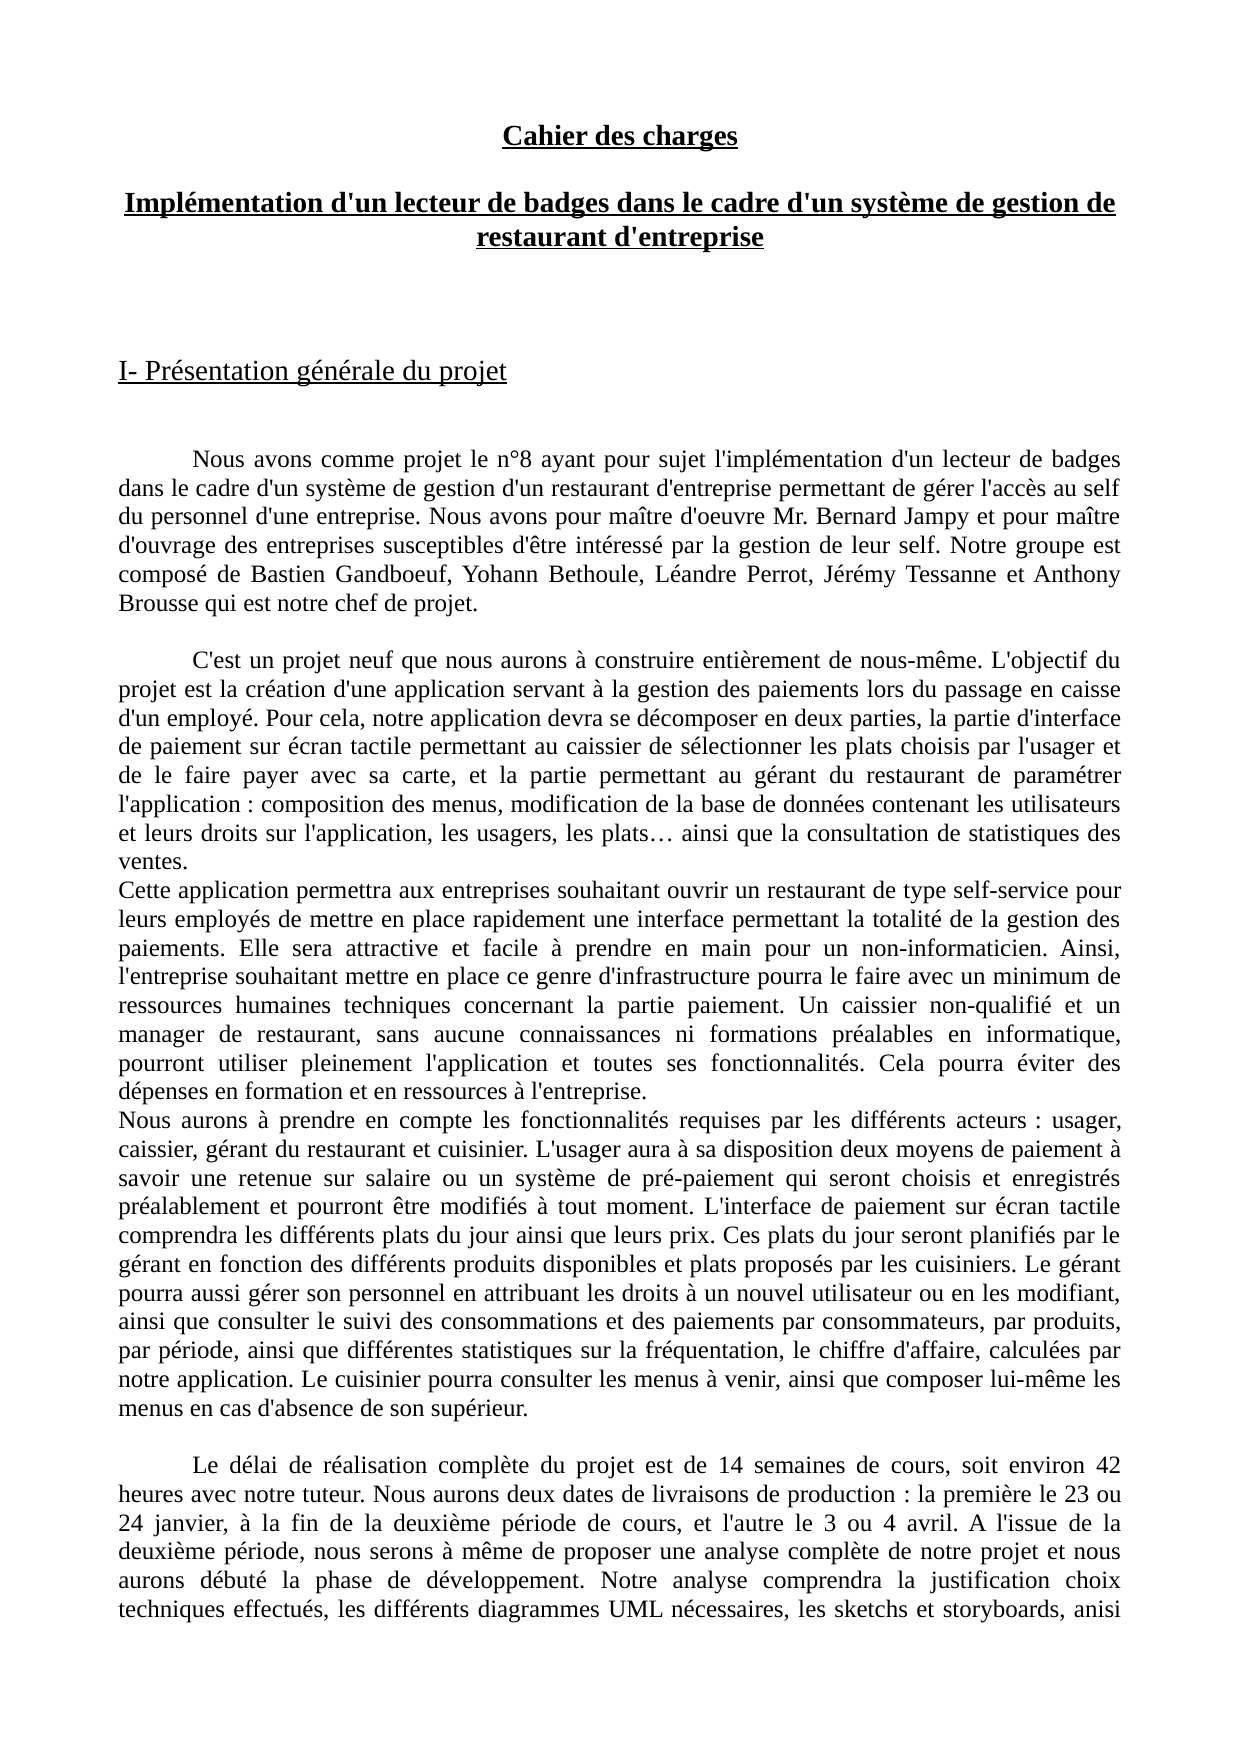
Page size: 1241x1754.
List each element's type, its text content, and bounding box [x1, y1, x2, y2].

text Nous avons comme projet le n°8 ayant pour sujet l'implémentation d'un lecteur de badges dans le cadre d'un système de gestion d'un restaurant d'entreprise permettant de gérer l'accès au self du personnel d'une entreprise. Nous avons pour maître d'oeuvre Mr. Bernard Jampy et pour maître d'ouvrage des entreprises susceptibles d'être intéressé par la gestion de leur self. Notre groupe est composé de Bastien Gandboeuf, Yohann Bethoule, Léandre Perrot, Jérémy Tessanne et Anthony Brousse qui est notre chef de projet. [118, 444, 1122, 616]
text Cette application permettra aux entreprises souhaitant ouvrir un restaurant de type self-service pour leurs employés de mettre en place rapidement une interface permettant la totalité de la gestion des paiements. Elle sera attractive et facile à prendre en main pour un non-informaticien. Ainsi, l'entreprise souhaitant mettre en place ce genre d'infrastructure pourra le faire avec un minimum de ressources humaines techniques concernant la partie paiement. Un caissier non-qualifié et un manager de restaurant, sans aucune connaissances ni formations préalables en informatique, pourront utiliser pleinement l'application et toutes ses fonctionnalités. Cela pourra éviter des dépenses en formation et en ressources à l'entreprise. [118, 875, 1122, 1105]
text Le délai de réalisation complète du projet est de 14 semaines de cours, soit environ 42 heures avec notre tuteur. Nous aurons deux dates de livraisons de production : la première le 23 ou 24 janvier, à la fin de la deuxième période de cours, et l'autre le 3 ou 4 avril. A l'issue de la deuxième période, nous serons à même de proposer une analyse complète de notre projet et nous aurons débuté la phase de développement. Notre analyse comprendra la justification choix techniques effectués, les différents diagrammes UML nécessaires, les sketchs et storyboards, anisi [118, 1450, 1122, 1623]
text Nous aurons à prendre en compte les fonctionnalités requises par les différents acteurs : usager, caissier, gérant du restaurant et cuisinier. L'usager aura à sa disposition deux moyens de paiement à savoir une retenue sur salaire ou un système de pré-paiement qui seront choisis et enregistrés préalablement et pourront être modifiés à tout moment. L'interface de paiement sur écran tactile comprendra les différents plats du jour ainsi que leurs prix. Ces plats du jour seront planifiés par le gérant en fonction des différents produits disponibles et plats proposés par les cuisiniers. Le gérant pourra aussi gérer son personnel en attribuant les droits à un nouvel utilisateur ou en les modifiant, ainsi que consulter le suivi des consommations et des paiements par consommateurs, par produits, par période, ainsi que différentes statistiques sur la fréquentation, le chiffre d'affaire, calculées par notre application. Le cuisinier pourra consulter les menus à venir, ainsi que composer lui-même les menus en cas d'absence de son supérieur. [118, 1105, 1122, 1421]
text I- Présentation générale du projet [118, 353, 1122, 386]
text C'est un projet neuf que nous aurons à construire entièrement de nous-même. L'objectif du projet est la création d'une application servant à la gestion des paiements lors du passage en caisse d'un employé. Pour cela, notre application devra se décomposer en deux parties, la partie d'interface de paiement sur écran tactile permettant au caissier de sélectionner les plats choisis par l'usager et de le faire payer avec sa carte, et la partie permettant au gérant du restaurant de paramétrer l'application : composition des menus, modification de la base de données contenant les utilisateurs et leurs droits sur l'application, les usagers, les plats… ainsi que la consultation de statistiques des ventes. [118, 645, 1122, 875]
text Implémentation d'un lecteur de badges dans le cadre d'un système de gestion de restaurant d'entreprise [118, 185, 1122, 252]
text Cahier des charges [118, 118, 1122, 152]
